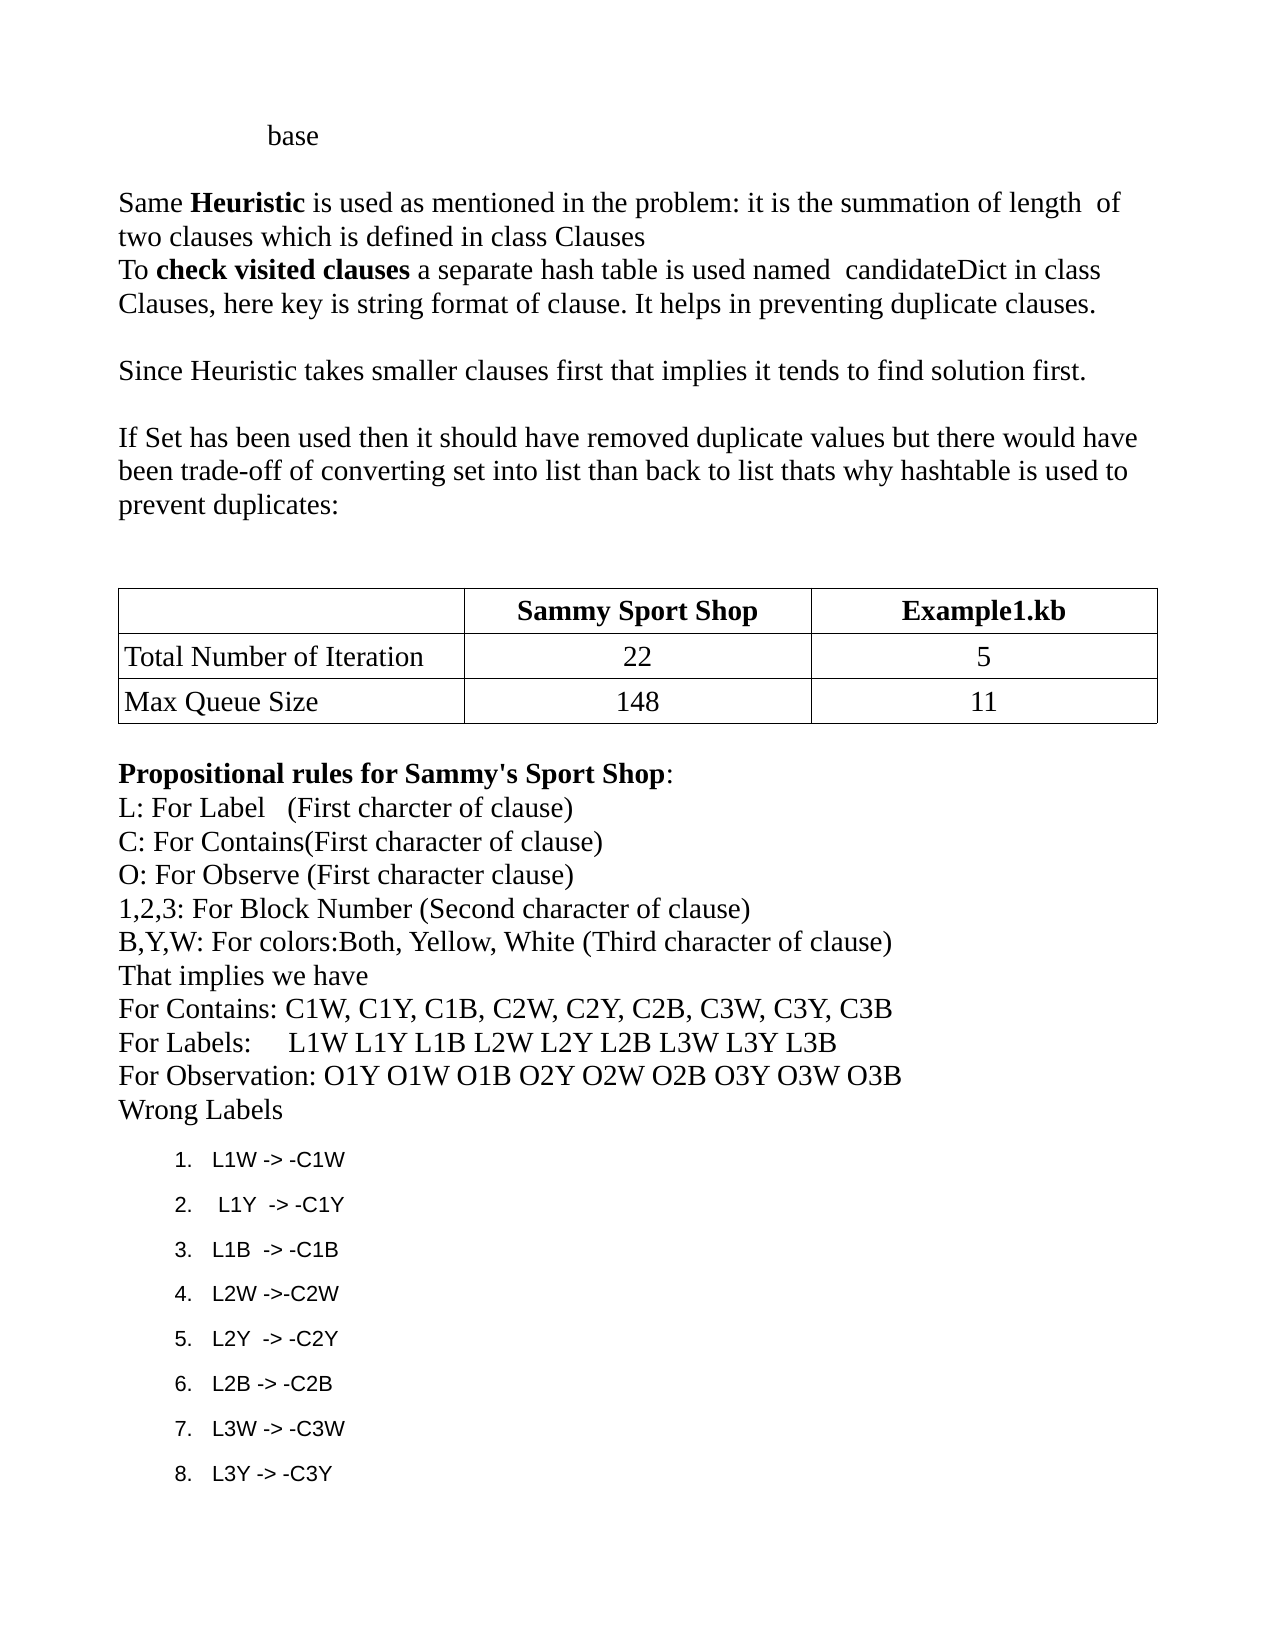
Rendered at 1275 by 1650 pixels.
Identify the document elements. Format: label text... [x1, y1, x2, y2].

list L2Y -> -C2Y [174, 1326, 1157, 1351]
list L1B -> -C1B [174, 1236, 1157, 1262]
table_cell 22 [465, 634, 811, 678]
list L3Y -> -C3Y [174, 1460, 1157, 1486]
table_cell 11 [812, 679, 1157, 723]
text If Set has been used then it should have removed duplicate values but there would have been trade-off of converting set into list than back to list thats why hashtable is used to prevent duplicates: [118, 420, 1157, 521]
text 1,2,3: For Block Number (Second character of clause) [118, 891, 1157, 924]
text C: For Contains(First character of clause) [118, 824, 1157, 857]
table_header [119, 589, 464, 633]
text Same Heuristic is used as mentioned in the problem: it is the summation of length of two clauses which is defined in class Clauses [118, 185, 1157, 252]
list L2W ->-C2W [174, 1281, 1157, 1306]
text To check visited clauses a separate hash table is used named candidateDict in class Clauses, here key is string format of clause. It helps in preventing duplicate clauses. [118, 252, 1157, 319]
table_cell 148 [465, 679, 811, 723]
table_cell Max Queue Size [119, 679, 464, 723]
table_cell Total Number of Iteration [119, 634, 464, 678]
text For Observation: O1Y O1W O1B O2Y O2W O2B O3Y O3W O3B [118, 1058, 1157, 1092]
list L1W -> -C1W [174, 1147, 1157, 1172]
text Propositional rules for Sammy's Sport Shop: [118, 757, 1157, 790]
text For Labels: L1W L1Y L1B L2W L2Y L2B L3W L3Y L3B [118, 1025, 1157, 1058]
list base [229, 118, 1157, 152]
text For Contains: C1W, C1Y, C1B, C2W, C2Y, C2B, C3W, C3Y, C3B [118, 991, 1157, 1025]
text B,Y,W: For colors:Both, Yellow, White (Third character of clause) [118, 924, 1157, 958]
table_cell 5 [812, 634, 1157, 678]
text L: For Label (First charcter of clause) [118, 790, 1157, 824]
text That implies we have [118, 958, 1157, 991]
text Wrong Labels [118, 1092, 1157, 1126]
table_header Example1.kb [812, 589, 1157, 633]
table_header Sammy Sport Shop [465, 589, 811, 633]
list L2B -> -C2B [174, 1371, 1157, 1396]
list L3W -> -C3W [174, 1416, 1157, 1441]
text Since Heuristic takes smaller clauses first that implies it tends to find solution first. [118, 353, 1157, 386]
list L1Y -> -C1Y [174, 1192, 1157, 1217]
text O: For Observe (First character clause) [118, 857, 1157, 891]
